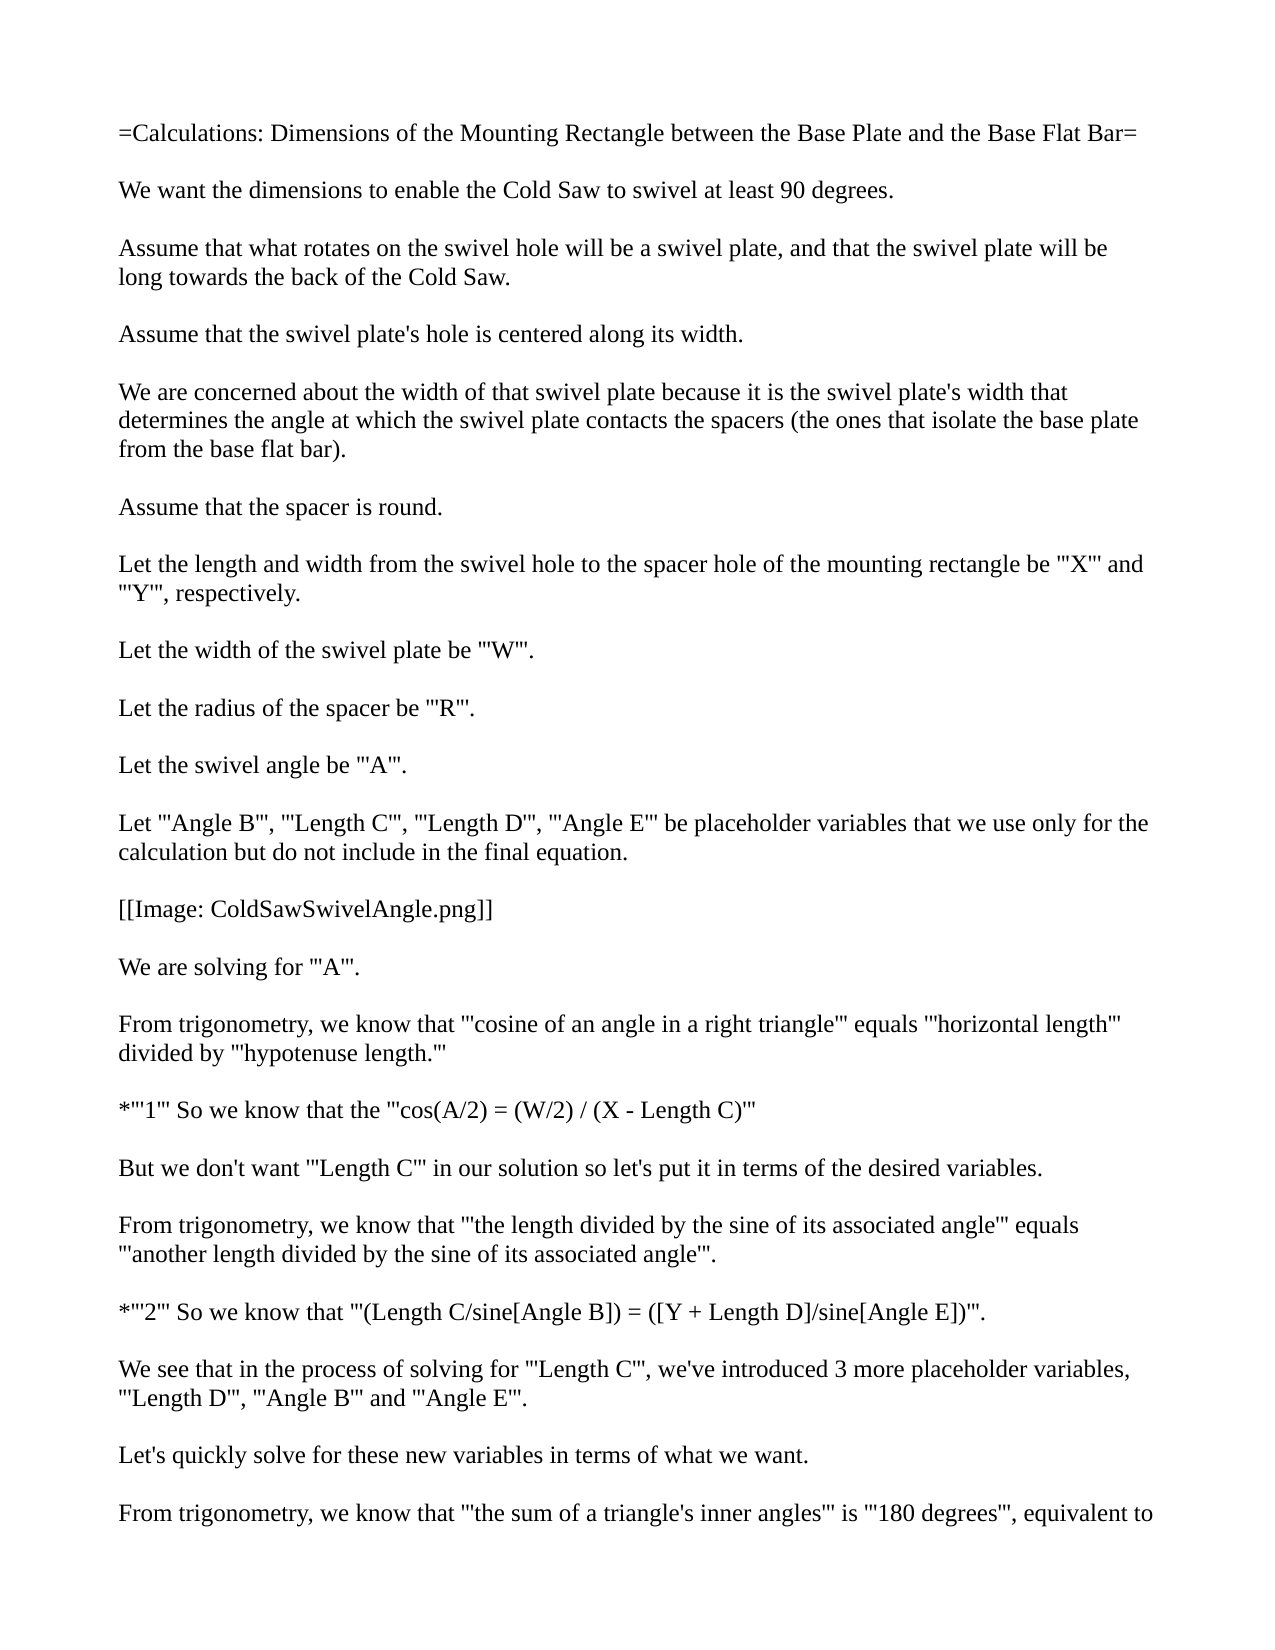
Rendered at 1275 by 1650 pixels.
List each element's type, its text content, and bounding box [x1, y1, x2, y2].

text We see that in the process of solving for '''Length C''', we've introduced 3 more placeholder variables, '''Length D''', '''Angle B''' and '''Angle E'''. [118, 1354, 1157, 1412]
text We want the dimensions to enable the Cold Saw to swivel at least 90 degrees. [118, 176, 1157, 204]
text Let the radius of the spacer be '''R'''. [118, 693, 1157, 722]
text *'''2''' So we know that '''(Length C/sine[Angle B]) = ([Y + Length D]/sine[Angle E])'''. [118, 1297, 1157, 1326]
text Let the width of the swivel plate be '''W'''. [118, 636, 1157, 664]
text Assume that what rotates on the swivel hole will be a swivel plate, and that the swivel plate will be long towards the back of the Cold Saw. [118, 233, 1157, 291]
text Assume that the spacer is round. [118, 492, 1157, 521]
text But we don't want '''Length C''' in our solution so let's put it in terms of the desired variables. [118, 1153, 1157, 1182]
text From trigonometry, we know that '''cosine of an angle in a right triangle''' equals '''horizontal length''' divided by '''hypotenuse length.''' [118, 1009, 1157, 1067]
text Let's quickly solve for these new variables in terms of what we want. [118, 1441, 1157, 1469]
text Let the swivel angle be '''A'''. [118, 751, 1157, 779]
text Let the length and width from the swivel hole to the spacer hole of the mounting rectangle be '''X''' and '''Y''', respectively. [118, 549, 1157, 607]
text =Calculations: Dimensions of the Mounting Rectangle between the Base Plate and the Base Flat Bar= [118, 118, 1157, 147]
text From trigonometry, we know that '''the sum of a triangle's inner angles''' is '''180 degrees''', equivalent to [118, 1498, 1157, 1527]
text We are solving for '''A'''. [118, 952, 1157, 981]
text *'''1''' So we know that the '''cos(A/2) = (W/2) / (X - Length C)''' [118, 1096, 1157, 1124]
text [[Image: ColdSawSwivelAngle.png]] [118, 894, 1157, 923]
text Let '''Angle B''', '''Length C''', '''Length D''', '''Angle E''' be placeholder variables that we use only for the calculation but do not include in the final equation. [118, 808, 1157, 866]
text Assume that the swivel plate's hole is centered along its width. [118, 319, 1157, 348]
text From trigonometry, we know that '''the length divided by the sine of its associated angle''' equals '''another length divided by the sine of its associated angle'''. [118, 1211, 1157, 1268]
text We are concerned about the width of that swivel plate because it is the swivel plate's width that determines the angle at which the swivel plate contacts the spacers (the ones that isolate the base plate from the base flat bar). [118, 377, 1157, 463]
